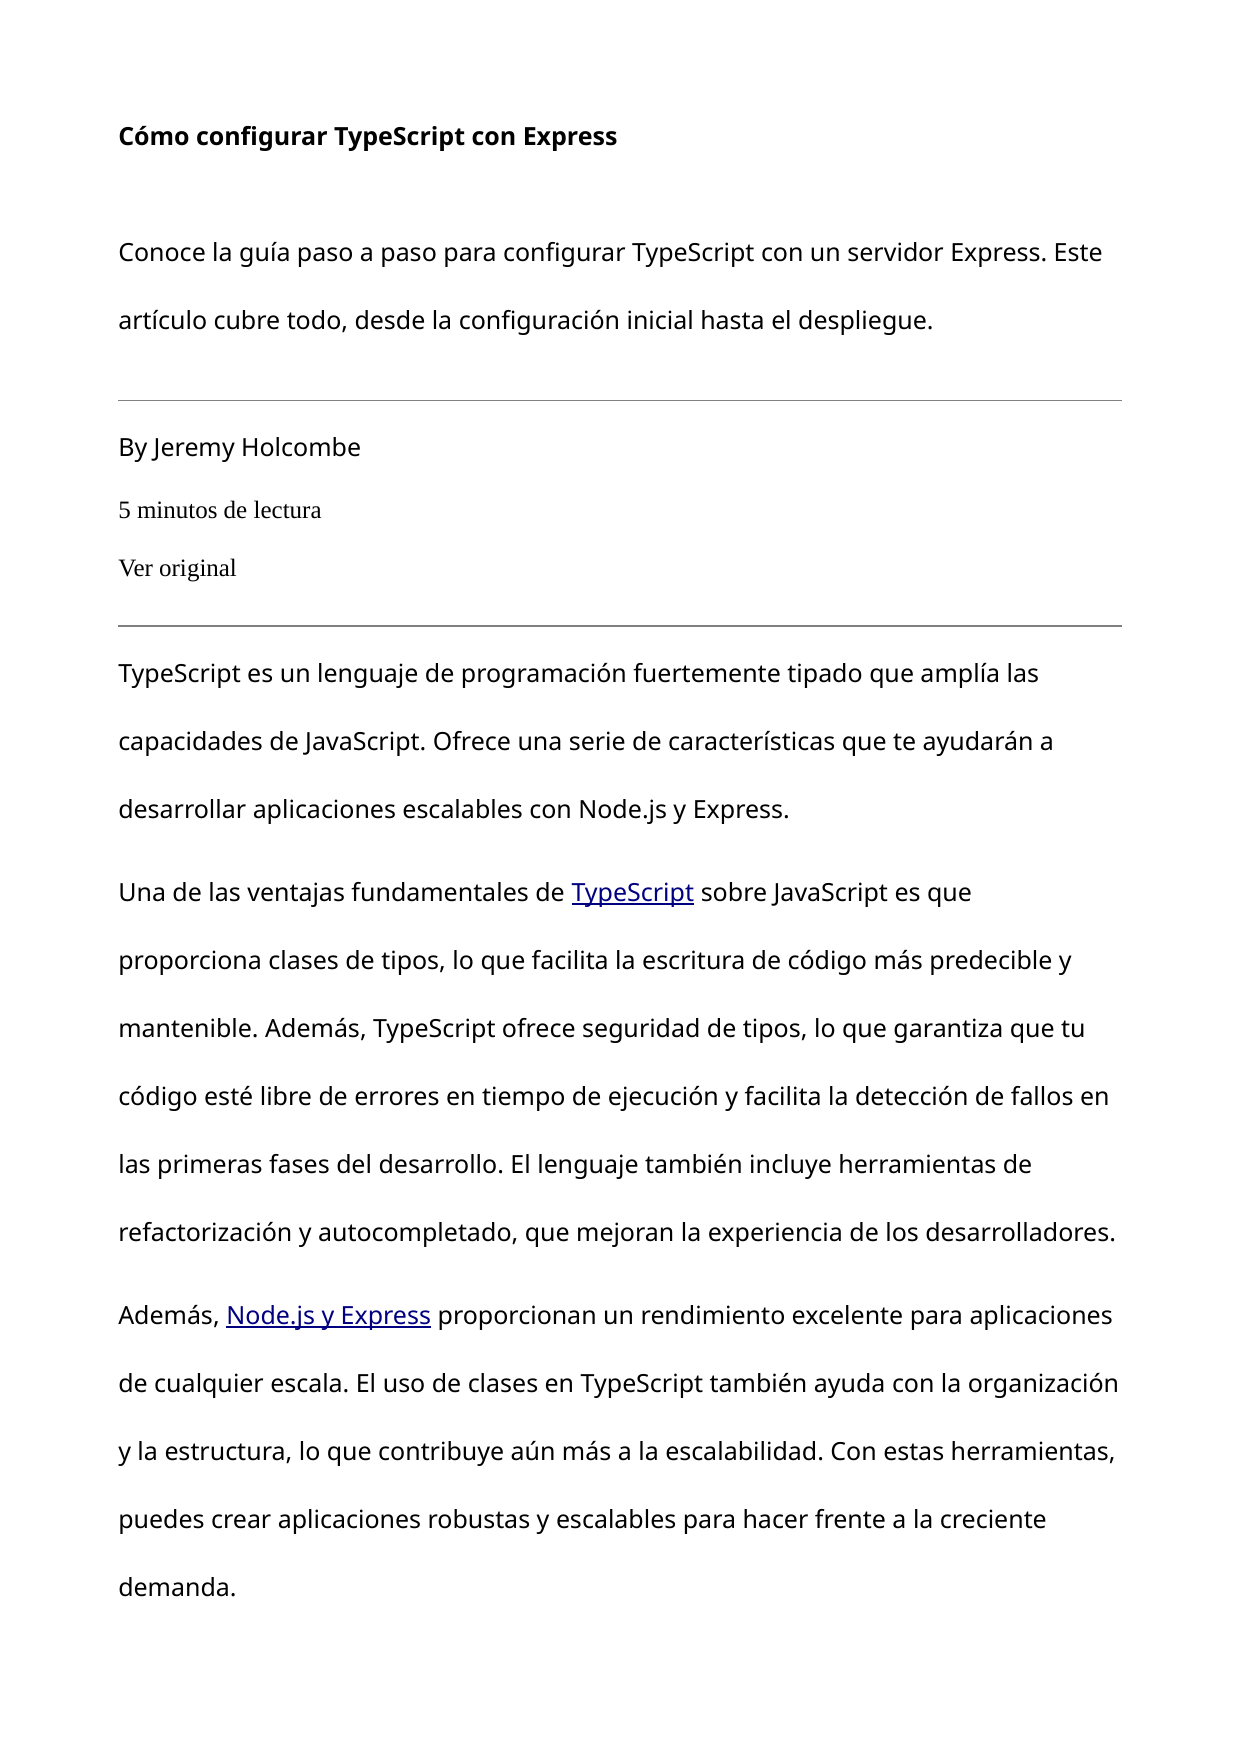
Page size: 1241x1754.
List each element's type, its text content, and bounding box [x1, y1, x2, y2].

text Una de las ventajas fundamentales de TypeScript sobre JavaScript es que proporciona clases de tipos, lo que facilita la escritura de código más predecible y mantenible. Además, TypeScript ofrece seguridad de tipos, lo que garantiza que tu código esté libre de errores en tiempo de ejecución y facilita la detección de fallos en las primeras fases del desarrollo. El lenguaje también incluye herramientas de refactorización y autocompletado, que mejoran la experiencia de los desarrolladores. [118, 874, 1122, 1249]
text By Jeremy Holcombe [118, 430, 1122, 464]
text 5 minutos de lectura [118, 496, 1122, 524]
subtitle Cómo configurar TypeScript con Express [118, 118, 1122, 152]
text Ver original [118, 553, 1122, 582]
text Además, Node.js y Express proporcionan un rendimiento excelente para aplicaciones de cualquier escala. El uso de clases en TypeScript también ayuda con la organización y la estructura, lo que contribuye aún más a la escalabilidad. Con estas herramientas, puedes crear aplicaciones robustas y escalables para hacer frente a la creciente demanda. [118, 1298, 1122, 1604]
text Conoce la guía paso a paso para configurar TypeScript con un servidor Express. Este artículo cubre todo, desde la configuración inicial hasta el despliegue. [118, 235, 1122, 337]
text TypeScript es un lenguaje de programación fuertemente tipado que amplía las capacidades de JavaScript. Ofrece una serie de características que te ayudarán a desarrollar aplicaciones escalables con Node.js y Express. [118, 655, 1122, 826]
